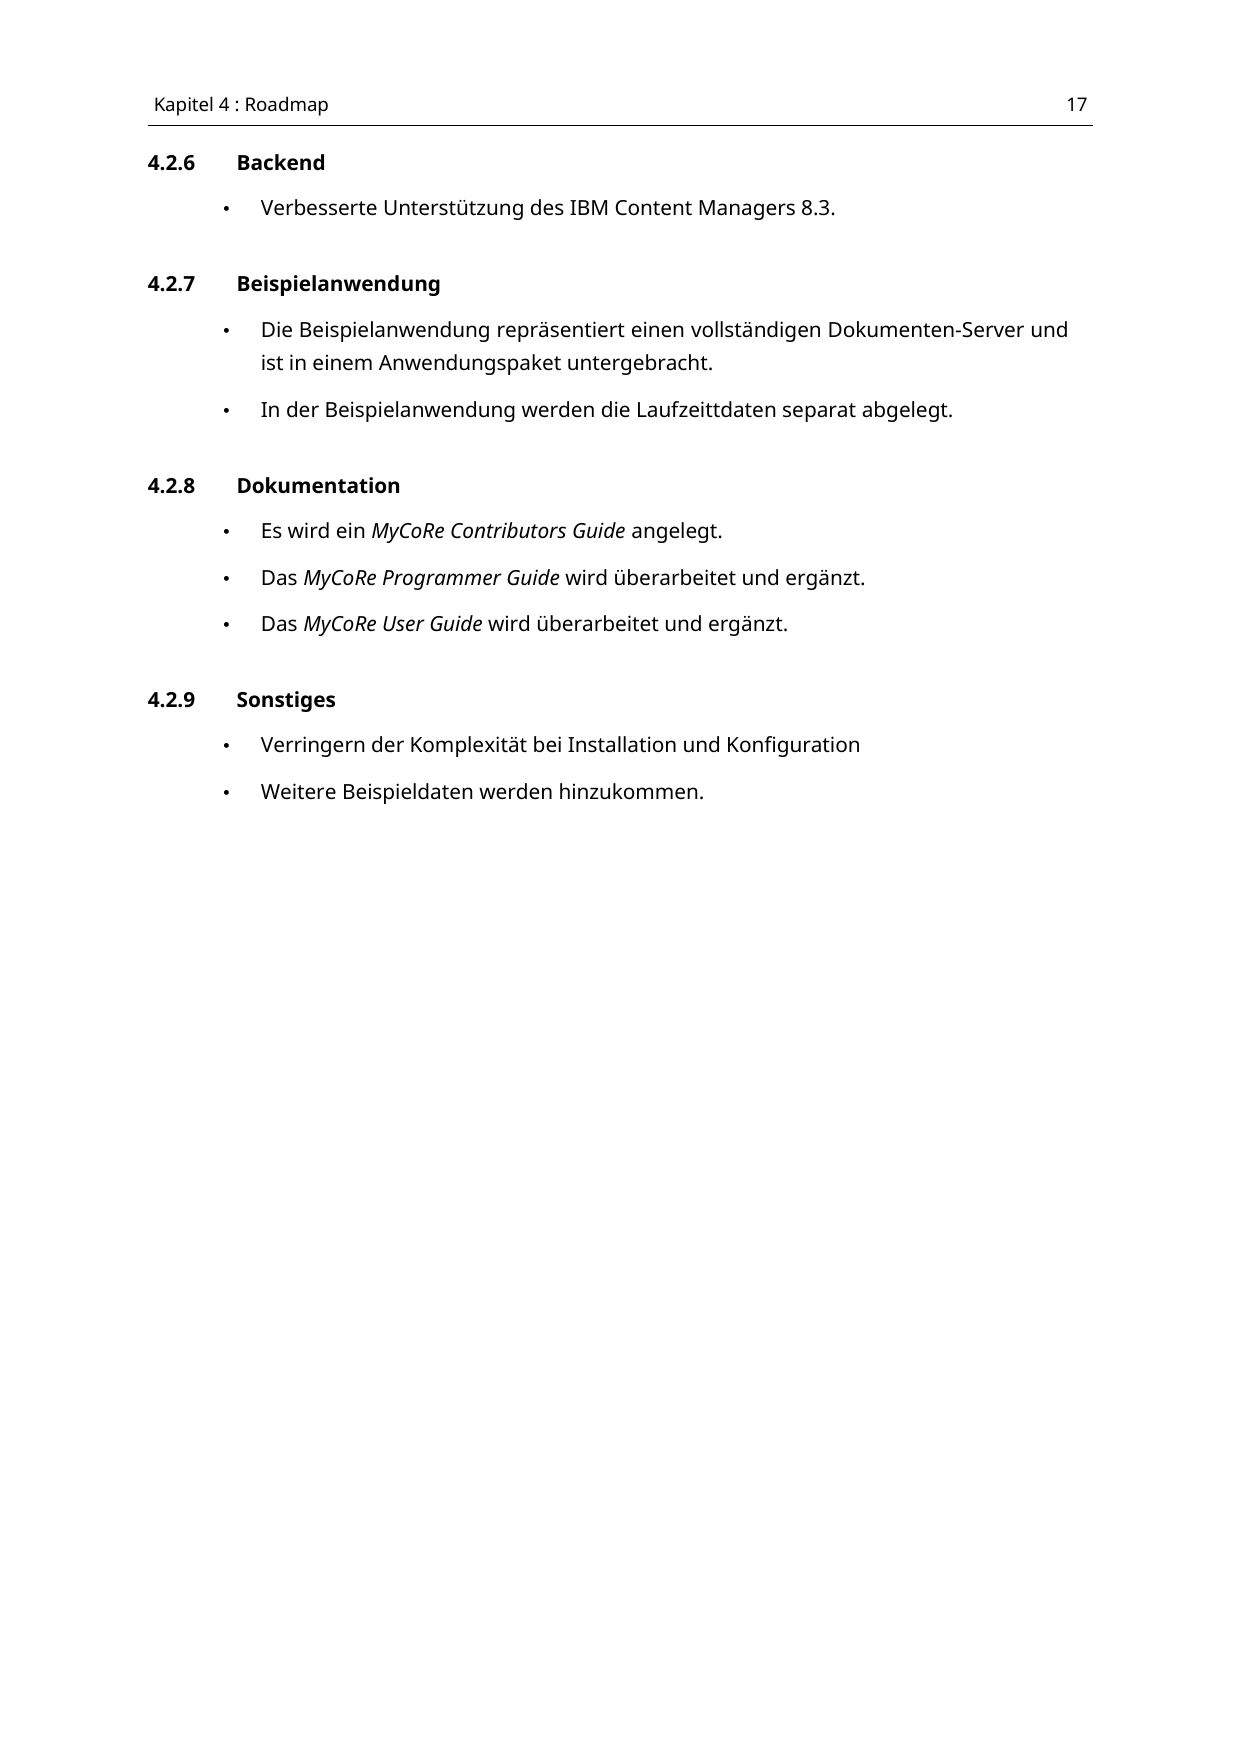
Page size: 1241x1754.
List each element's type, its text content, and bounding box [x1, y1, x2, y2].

list Weitere Beispieldaten werden hinzukommen. [185, 777, 1069, 805]
list Die Beispielanwendung repräsentiert einen vollständigen Dokumenten-Server und ist in einem Anwendungspaket untergebracht. [185, 315, 1069, 377]
list Das MyCoRe User Guide wird überarbeitet und ergänzt. [185, 609, 1069, 637]
subtitle Sonstiges [148, 685, 1092, 713]
list Verbesserte Unterstützung des IBM Content Managers 8.3. [185, 193, 1069, 221]
list Das MyCoRe Programmer Guide wird überarbeitet und ergänzt. [185, 563, 1069, 591]
subtitle Beispielanwendung [148, 269, 1092, 297]
subtitle Dokumentation [148, 471, 1092, 499]
subtitle Backend [148, 148, 1092, 176]
list Verringern der Komplexität bei Installation und Konfiguration [185, 731, 1069, 759]
list In der Beispielanwendung werden die Laufzeittdaten separat abgelegt. [185, 395, 1069, 423]
list Es wird ein MyCoRe Contributors Guide angelegt. [185, 516, 1069, 544]
